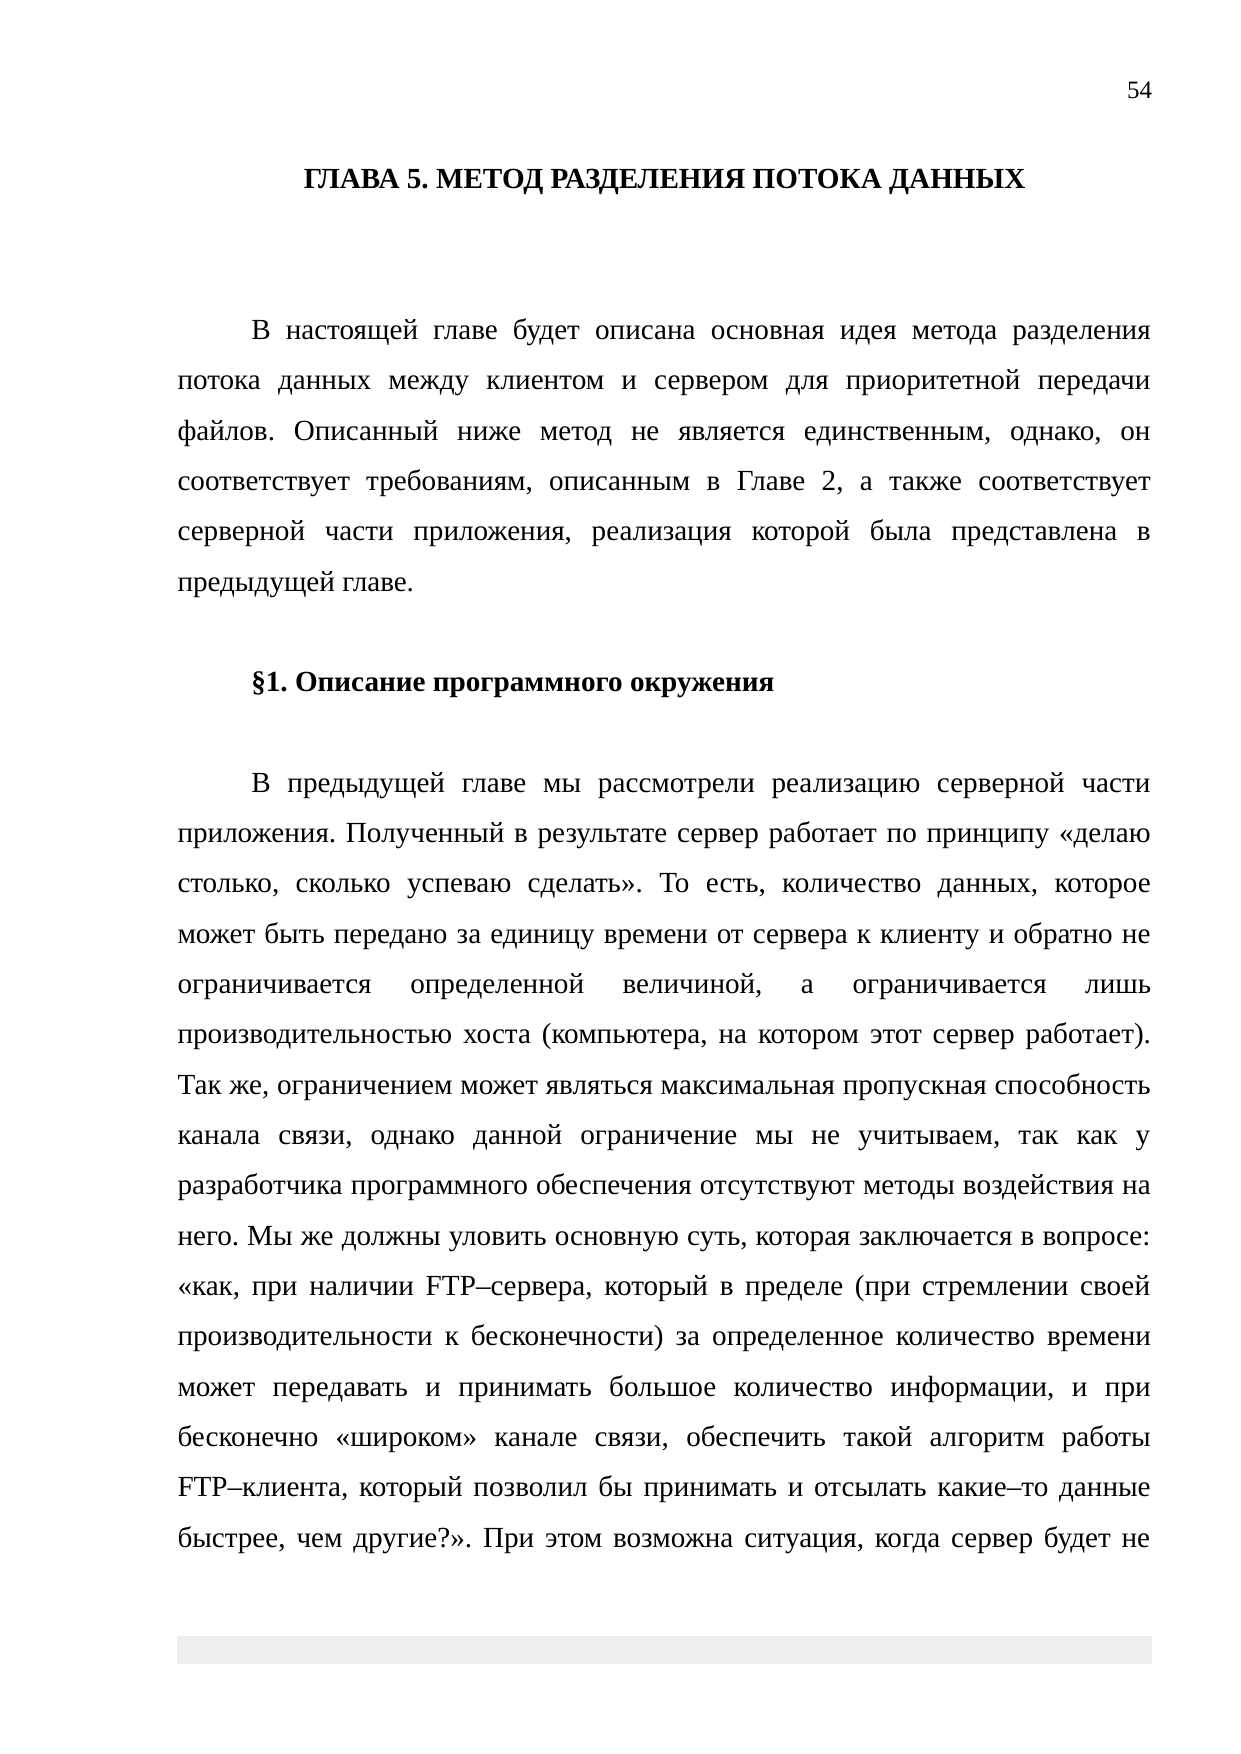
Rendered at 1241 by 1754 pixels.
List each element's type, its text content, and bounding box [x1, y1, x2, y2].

text §1. Описание программного окружения [177, 664, 1152, 698]
text Глава 5. Метод разделения потока данных [177, 161, 1152, 195]
text В предыдущей главе мы рассмотрели реализацию серверной части приложения. Полученный в результате сервер работает по принципу «делаю столько, сколько успеваю сделать». То есть, количество данных, которое может быть передано за единицу времени от сервера к клиенту и обратно не ограничивается определенной величиной, а ограничивается лишь производительностью хоста (компьютера, на котором этот сервер работает). Так же, ограничением может являться максимальная пропускная способность канала связи, однако данной ограничение мы не учитываем, так как у разработчика программного обеспечения отсутствуют методы воздействия на него. Мы же должны уловить основную суть, которая заключается в вопросе: «как, при наличии FTP–сервера, который в пределе (при стремлении своей производительности к бесконечности) за определенное количество времени может передавать и принимать большое количество информации, и при бесконечно «широком» канале связи, обеспечить такой алгоритм работы FTP–клиента, который позволил бы принимать и отсылать какие–то данные быстрее, чем другие?». При этом возможна ситуация, когда сервер будет не [177, 765, 1152, 1553]
text В настоящей главе будет описана основная идея метода разделения потока данных между клиентом и сервером для приоритетной передачи файлов. Описанный ниже метод не является единственным, однако, он соответствует требованиям, описанным в Главе 2, а также соответствует серверной части приложения, реализация которой была представлена в предыдущей главе. [177, 312, 1152, 597]
